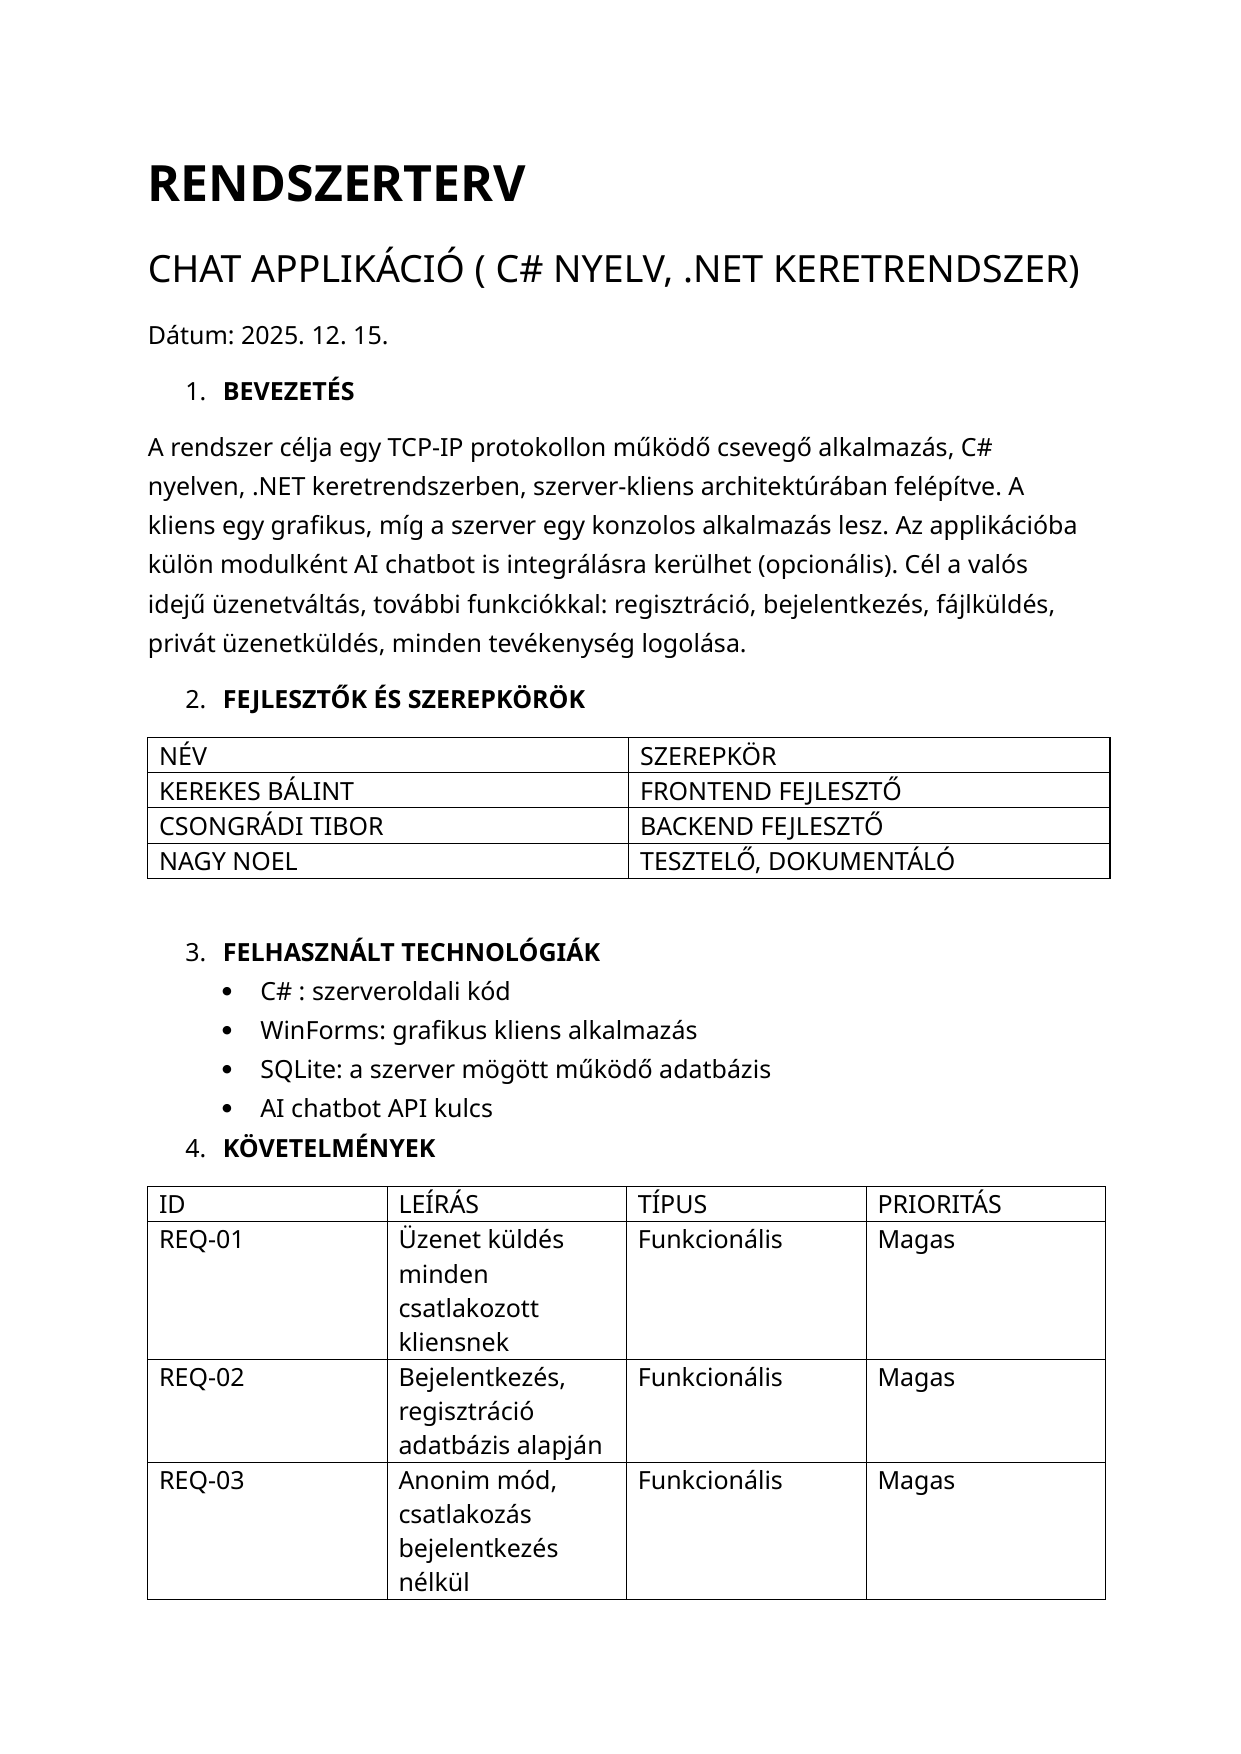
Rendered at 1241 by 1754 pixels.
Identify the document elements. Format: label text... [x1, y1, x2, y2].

list WinForms: grafikus kliens alkalmazás [223, 1013, 1093, 1047]
table_cell TESZTELŐ, DOKUMENTÁLÓ [629, 844, 1109, 877]
table_cell Anonim mód, csatlakozás bejelentkezés nélkül [388, 1463, 626, 1599]
list FEJLESZTŐK ÉS SZEREPKÖRÖK [185, 681, 1093, 715]
list C# : szerveroldali kód [223, 973, 1093, 1008]
table_header SZEREPKÖR [629, 738, 1109, 772]
table_cell REQ-03 [148, 1463, 387, 1599]
table_cell FRONTEND FEJLESZTŐ [629, 773, 1109, 807]
table_cell Funkcionális [627, 1463, 866, 1599]
list SQLite: a szerver mögött működő adatbázis [223, 1052, 1093, 1086]
text A rendszer célja egy TCP-IP protokollon működő csevegő alkalmazás, C# nyelven, .NET keretrendszerben, szerver-kliens architektúrában felépítve. A kliens egy grafikus, míg a szerver egy konzolos alkalmazás lesz. Az applikációba külön modulként AI chatbot is integrálásra kerülhet (opcionális). Cél a valós idejű üzenetváltás, további funkciókkal: regisztráció, bejelentkezés, fájlküldés, privát üzenetküldés, minden tevékenység logolása. [148, 429, 1093, 659]
text RENDSZERTERV [148, 148, 1093, 216]
table_cell Funkcionális [627, 1222, 866, 1358]
table_cell Magas [867, 1463, 1105, 1599]
table_cell Magas [867, 1222, 1105, 1358]
list BEVEZETÉS [185, 374, 1093, 408]
table_cell Bejelentkezés, regisztráció adatbázis alapján [388, 1360, 626, 1462]
table_cell Funkcionális [627, 1360, 866, 1462]
table_header LEÍRÁS [388, 1187, 626, 1221]
text CHAT APPLIKÁCIÓ ( C# NYELV, .NET KERETRENDSZER) [148, 243, 1093, 294]
table_cell Üzenet küldés minden csatlakozott kliensnek [388, 1222, 626, 1358]
table_cell KEREKES BÁLINT [148, 773, 628, 807]
list KÖVETELMÉNYEK [185, 1130, 1093, 1164]
table_cell BACKEND FEJLESZTŐ [629, 808, 1109, 842]
table_cell REQ-01 [148, 1222, 387, 1358]
list AI chatbot API kulcs [223, 1091, 1093, 1125]
table_cell Magas [867, 1360, 1105, 1462]
table_header TÍPUS [627, 1187, 866, 1221]
table_header ID [148, 1187, 387, 1221]
table_cell REQ-02 [148, 1360, 387, 1462]
table_header NÉV [148, 738, 628, 772]
table_header PRIORITÁS [867, 1187, 1105, 1221]
text Dátum: 2025. 12. 15. [148, 318, 1093, 352]
table_cell NAGY NOEL [148, 844, 628, 877]
list FELHASZNÁLT TECHNOLÓGIÁK [185, 934, 1093, 968]
table_cell CSONGRÁDI TIBOR [148, 808, 628, 842]
